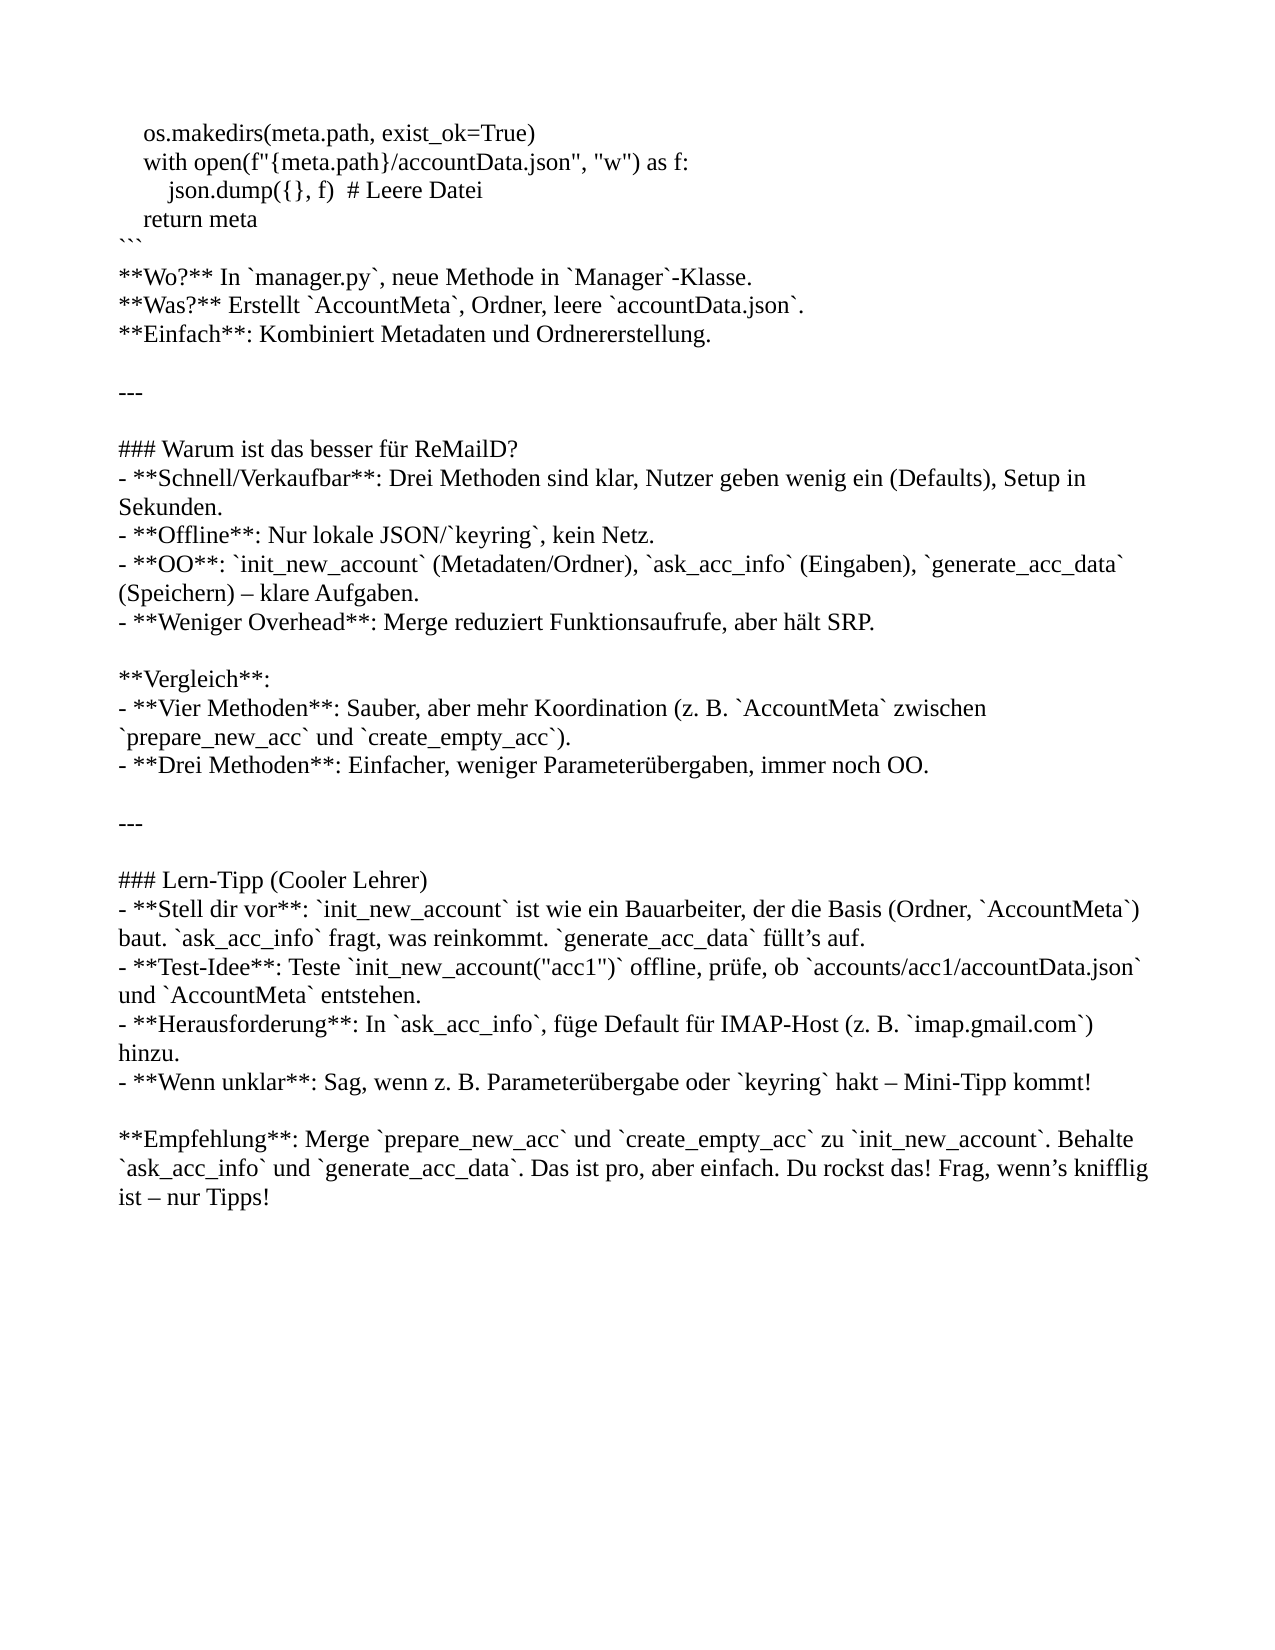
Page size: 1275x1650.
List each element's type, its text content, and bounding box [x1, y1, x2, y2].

text --- [118, 808, 1157, 837]
text return meta [118, 204, 1157, 233]
text **Einfach**: Kombiniert Metadaten und Ordnererstellung. [118, 319, 1157, 348]
text ### Warum ist das besser für ReMailD? [118, 434, 1157, 463]
text - **Stell dir vor**: `init_new_account` ist wie ein Bauarbeiter, der die Basis (Ordner, `AccountMeta`) baut. `ask_acc_info` fragt, was reinkommt. `generate_acc_data` füllt’s auf. [118, 894, 1157, 952]
text ### Lern-Tipp (Cooler Lehrer) [118, 866, 1157, 894]
text **Empfehlung**: Merge `prepare_new_acc` und `create_empty_acc` zu `init_new_account`. Behalte `ask_acc_info` und `generate_acc_data`. Das ist pro, aber einfach. Du rockst das! Frag, wenn’s knifflig ist – nur Tipps! 🚀 [118, 1124, 1157, 1211]
text - **Weniger Overhead**: Merge reduziert Funktionsaufrufe, aber hält SRP. [118, 607, 1157, 636]
text json.dump({}, f) # Leere Datei [118, 176, 1157, 204]
text - **OO**: `init_new_account` (Metadaten/Ordner), `ask_acc_info` (Eingaben), `generate_acc_data` (Speichern) – klare Aufgaben. [118, 549, 1157, 607]
text **Was?** Erstellt `AccountMeta`, Ordner, leere `accountData.json`. [118, 291, 1157, 319]
text - **Schnell/Verkaufbar**: Drei Methoden sind klar, Nutzer geben wenig ein (Defaults), Setup in Sekunden. [118, 463, 1157, 521]
text **Vergleich**: [118, 664, 1157, 693]
text - **Drei Methoden**: Einfacher, weniger Parameterübergaben, immer noch OO. [118, 751, 1157, 779]
text - **Herausforderung**: In `ask_acc_info`, füge Default für IMAP-Host (z. B. `imap.gmail.com`) hinzu. [118, 1009, 1157, 1067]
text **Wo?** In `manager.py`, neue Methode in `Manager`-Klasse. [118, 262, 1157, 291]
text --- [118, 377, 1157, 406]
text - **Test-Idee**: Teste `init_new_account("acc1")` offline, prüfe, ob `accounts/acc1/accountData.json` und `AccountMeta` entstehen. [118, 952, 1157, 1009]
text - **Vier Methoden**: Sauber, aber mehr Koordination (z. B. `AccountMeta` zwischen `prepare_new_acc` und `create_empty_acc`). [118, 693, 1157, 751]
text os.makedirs(meta.path, exist_ok=True) [118, 118, 1157, 147]
text - **Offline**: Nur lokale JSON/`keyring`, kein Netz. [118, 521, 1157, 549]
text - **Wenn unklar**: Sag, wenn z. B. Parameterübergabe oder `keyring` hakt – Mini-Tipp kommt! [118, 1067, 1157, 1096]
text with open(f"{meta.path}/accountData.json", "w") as f: [118, 147, 1157, 176]
text ``` [118, 233, 1157, 262]
